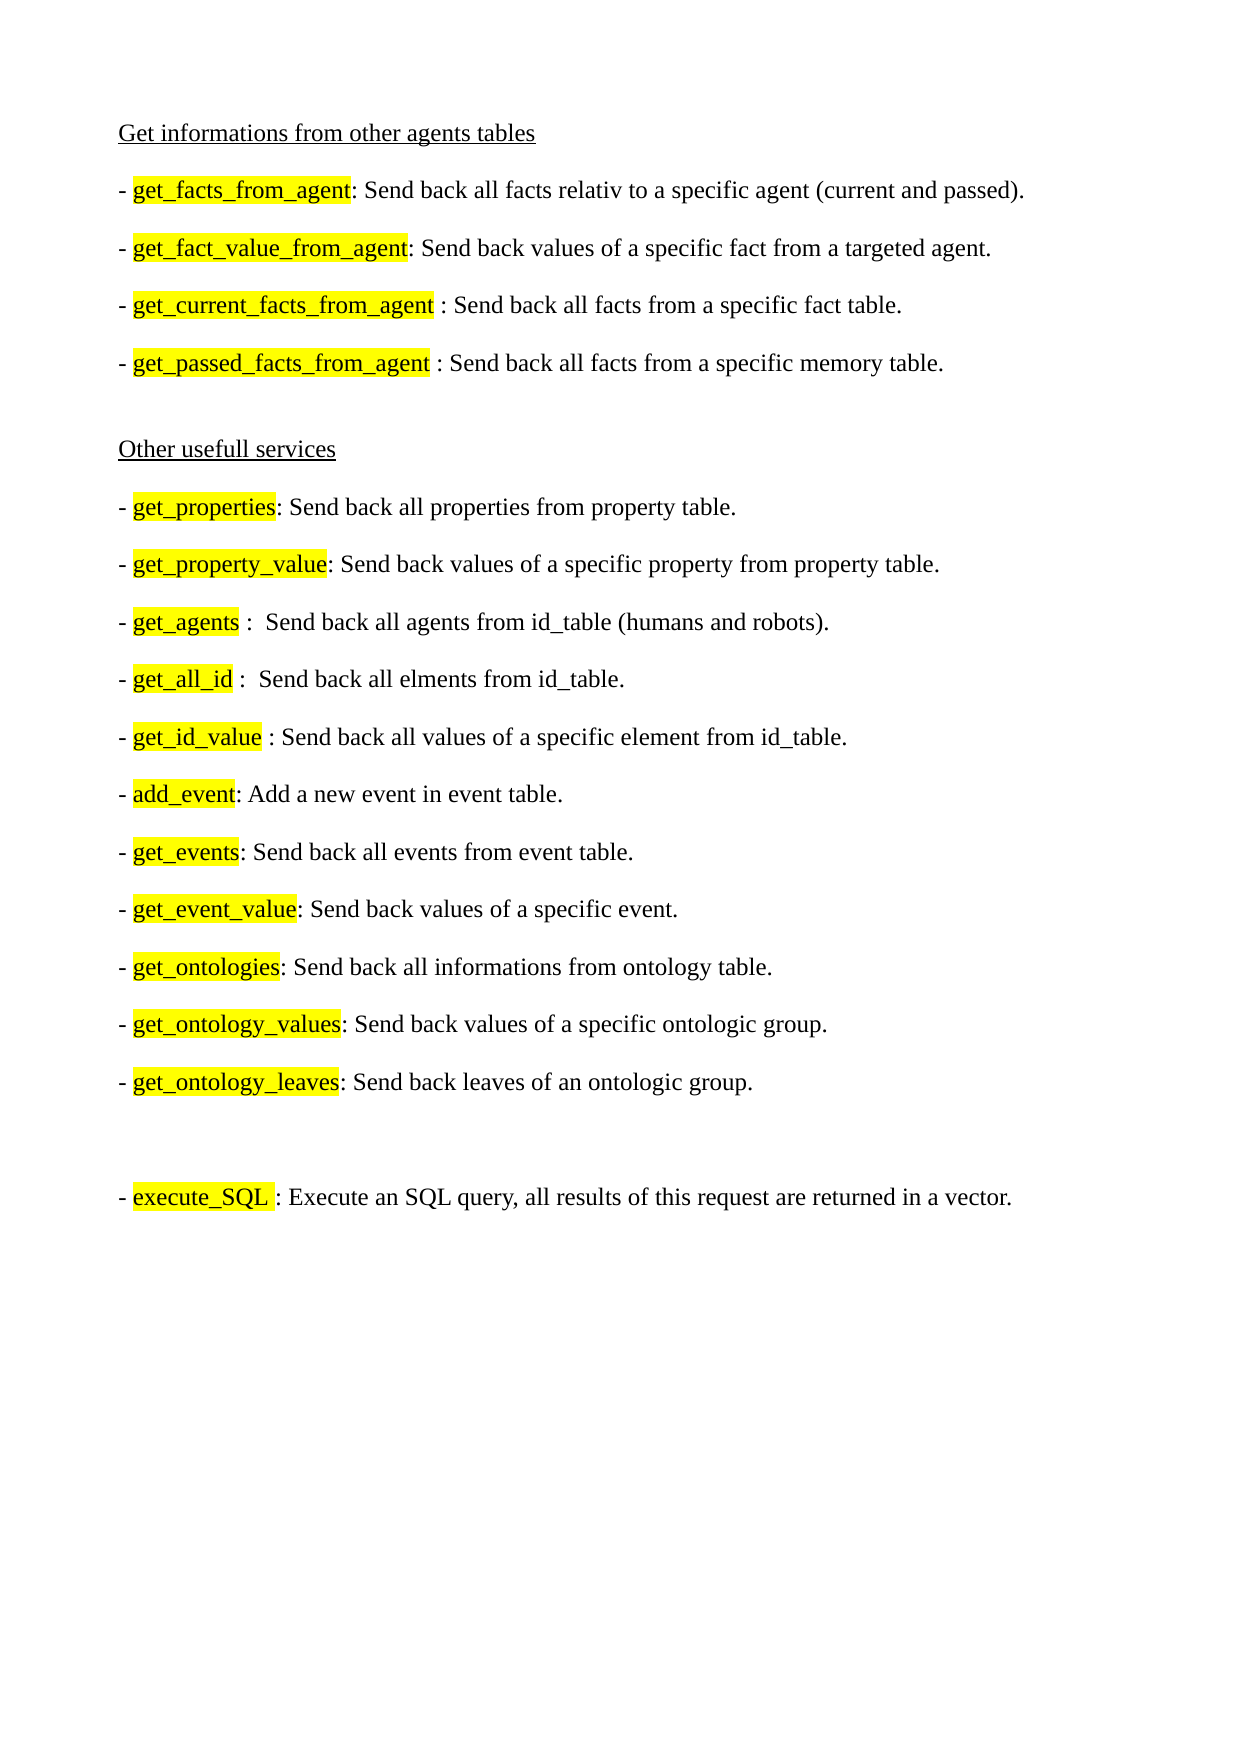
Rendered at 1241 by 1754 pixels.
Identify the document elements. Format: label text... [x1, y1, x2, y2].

text - get_ontologies: Send back all informations from ontology table. [118, 952, 1122, 1009]
text - get_current_facts_from_agent : Send back all facts from a specific fact table. [118, 291, 1122, 348]
text - execute_SQL : Execute an SQL query, all results of this request are returned in a vector. [118, 1153, 1122, 1211]
text - get_event_value: Send back values of a specific event. [118, 894, 1122, 923]
text - get_facts_from_agent: Send back all facts relativ to a specific agent (current and passed). [118, 176, 1122, 233]
text - get_id_value : Send back all values of a specific element from id_table. [118, 722, 1122, 751]
text - get_properties: Send back all properties from property table. [118, 492, 1122, 549]
text - get_events: Send back all events from event table. [118, 837, 1122, 894]
text - get_ontology_leaves: Send back leaves of an ontologic group. [118, 1067, 1122, 1096]
text - get_passed_facts_from_agent : Send back all facts from a specific memory table. [118, 348, 1122, 434]
text - get_ontology_values: Send back values of a specific ontologic group. [118, 1009, 1122, 1067]
text Get informations from other agents tables [118, 118, 1122, 176]
text - get_fact_value_from_agent: Send back values of a specific fact from a targeted agent. [118, 233, 1122, 262]
text Other usefull services [118, 434, 1122, 463]
text - get_property_value: Send back values of a specific property from property table. [118, 549, 1122, 578]
text - get_agents : Send back all agents from id_table (humans and robots). - get_all_id : Send back all elments from id_table. [118, 607, 1122, 722]
text - add_event: Add a new event in event table. [118, 779, 1122, 837]
